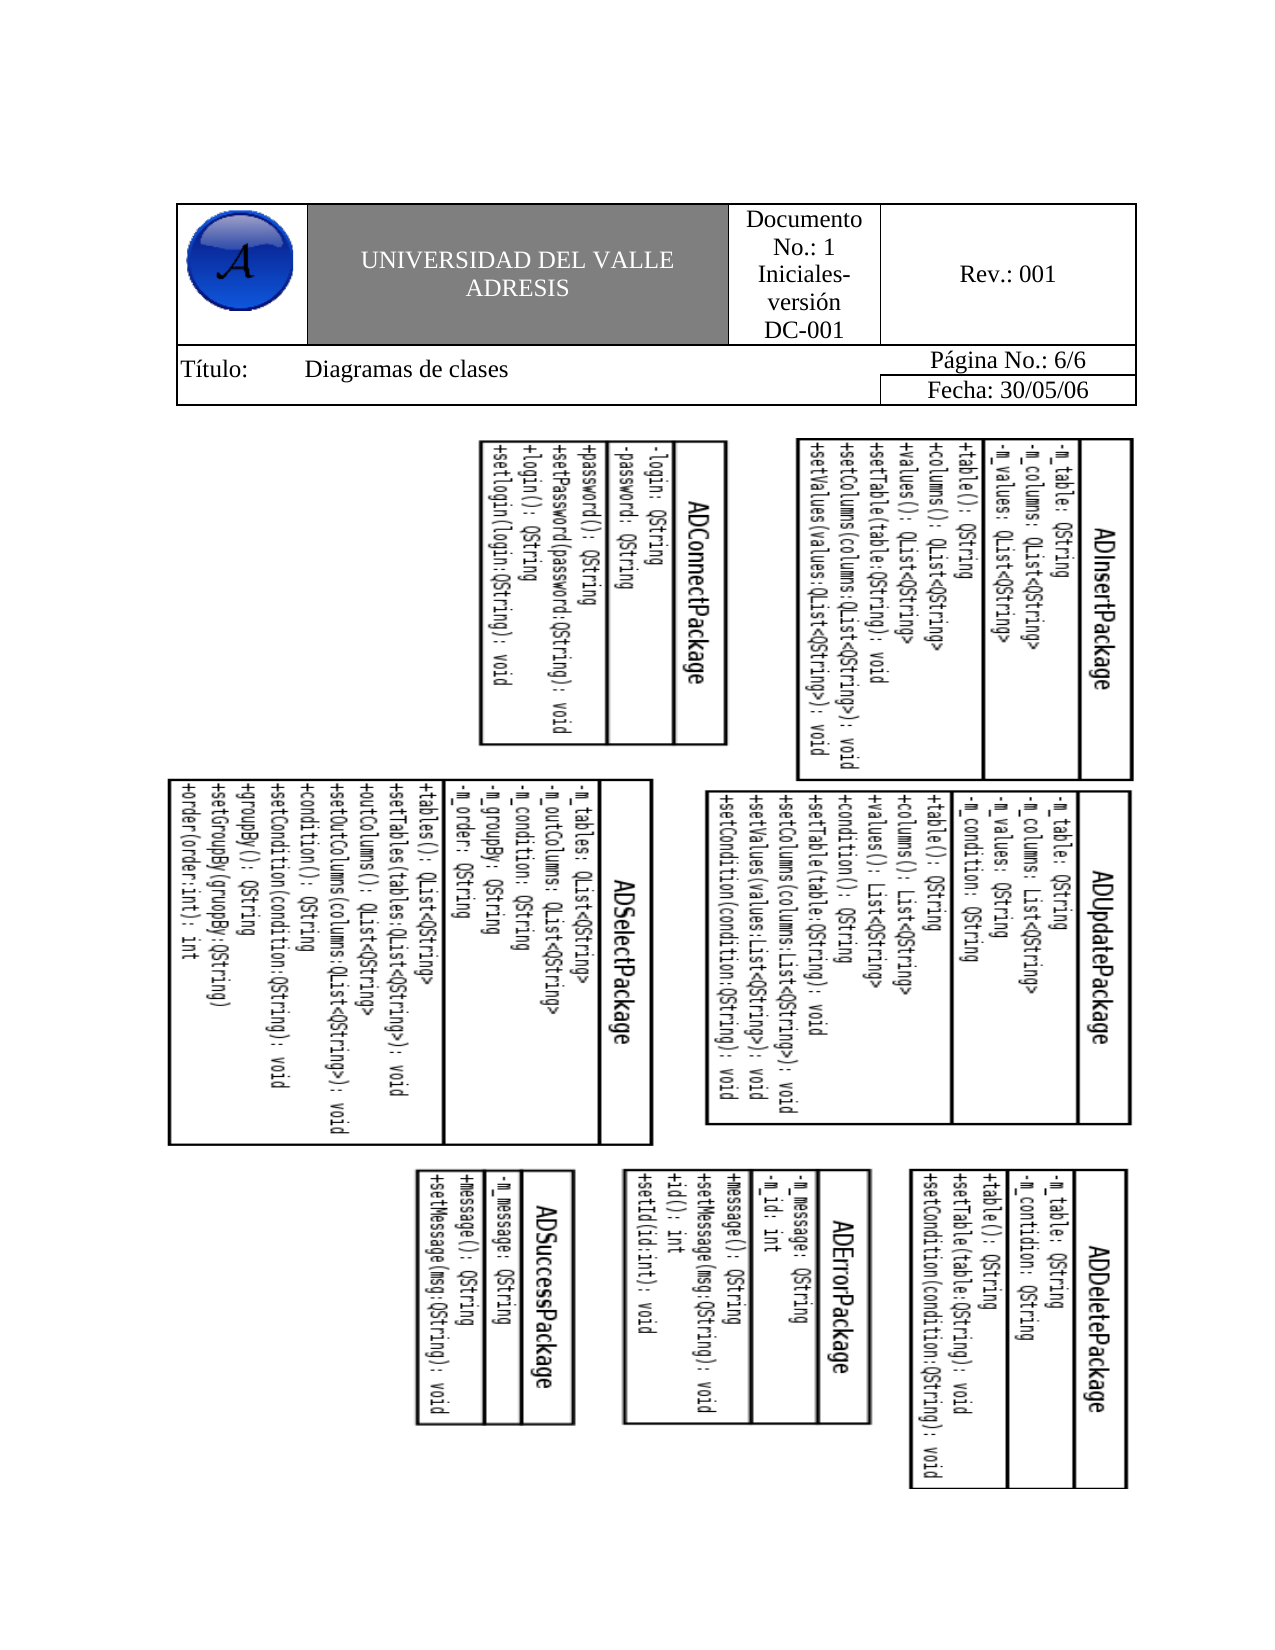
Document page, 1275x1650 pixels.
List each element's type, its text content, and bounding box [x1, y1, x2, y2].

table_header UNIVERSIDAD DEL VALLE ADRESIS [308, 205, 728, 344]
table_header Página No.: 6/6 [880, 346, 1135, 374]
picture [186, 209, 294, 311]
table_cell Título: Diagramas de clases [178, 346, 880, 404]
table_header Documento No.: 1 Iniciales-versión DC-001 [729, 205, 880, 344]
table_header Rev.: 001 [881, 205, 1135, 344]
table_cell Fecha: 30/05/06 [881, 376, 1135, 404]
picture [166, 438, 1134, 1489]
table_header [178, 205, 307, 344]
